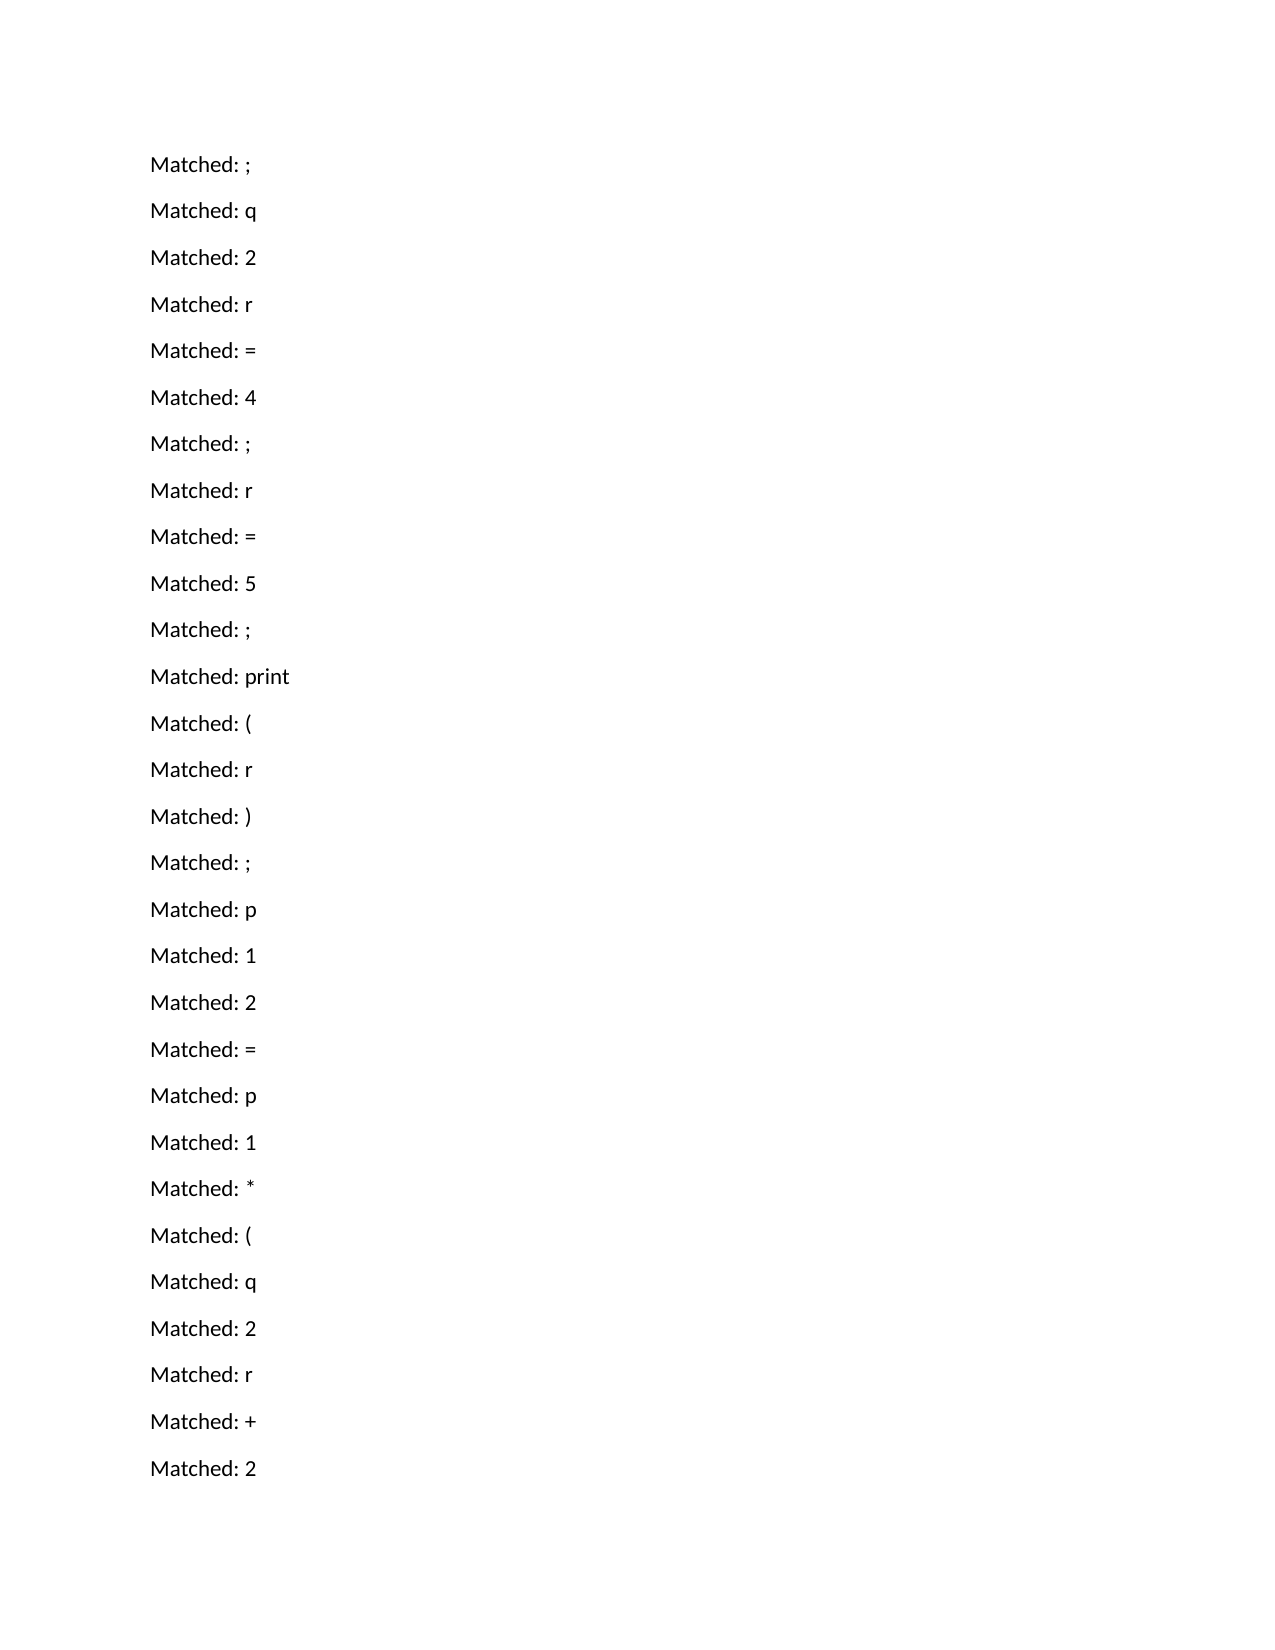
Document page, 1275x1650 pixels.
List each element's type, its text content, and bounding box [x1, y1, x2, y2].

text Matched: ( [150, 1221, 1125, 1249]
text Matched: = [150, 336, 1125, 364]
text Matched: r [150, 755, 1125, 783]
text Matched: ( [150, 709, 1125, 737]
text Matched: print [150, 662, 1125, 690]
text Matched: = [150, 522, 1125, 551]
text Matched: = [150, 1035, 1125, 1063]
text Matched: ; [150, 429, 1125, 457]
text Matched: q [150, 197, 1125, 224]
text Matched: r [150, 476, 1125, 504]
text Matched: ; [150, 150, 1125, 178]
text Matched: 2 [150, 1314, 1125, 1342]
text Matched: 2 [150, 988, 1125, 1016]
text Matched: p [150, 895, 1125, 923]
text Matched: p [150, 1081, 1125, 1109]
text Matched: + [150, 1407, 1125, 1435]
text Matched: 2 [150, 1454, 1125, 1482]
text Matched: 4 [150, 383, 1125, 411]
text Matched: 1 [150, 942, 1125, 969]
text Matched: ; [150, 616, 1125, 644]
text Matched: * [150, 1174, 1125, 1202]
text Matched: q [150, 1267, 1125, 1296]
text Matched: r [150, 1361, 1125, 1389]
text Matched: r [150, 290, 1125, 318]
text Matched: ) [150, 802, 1125, 830]
text Matched: ; [150, 848, 1125, 876]
text Matched: 1 [150, 1128, 1125, 1156]
text Matched: 2 [150, 243, 1125, 271]
text Matched: 5 [150, 569, 1125, 597]
